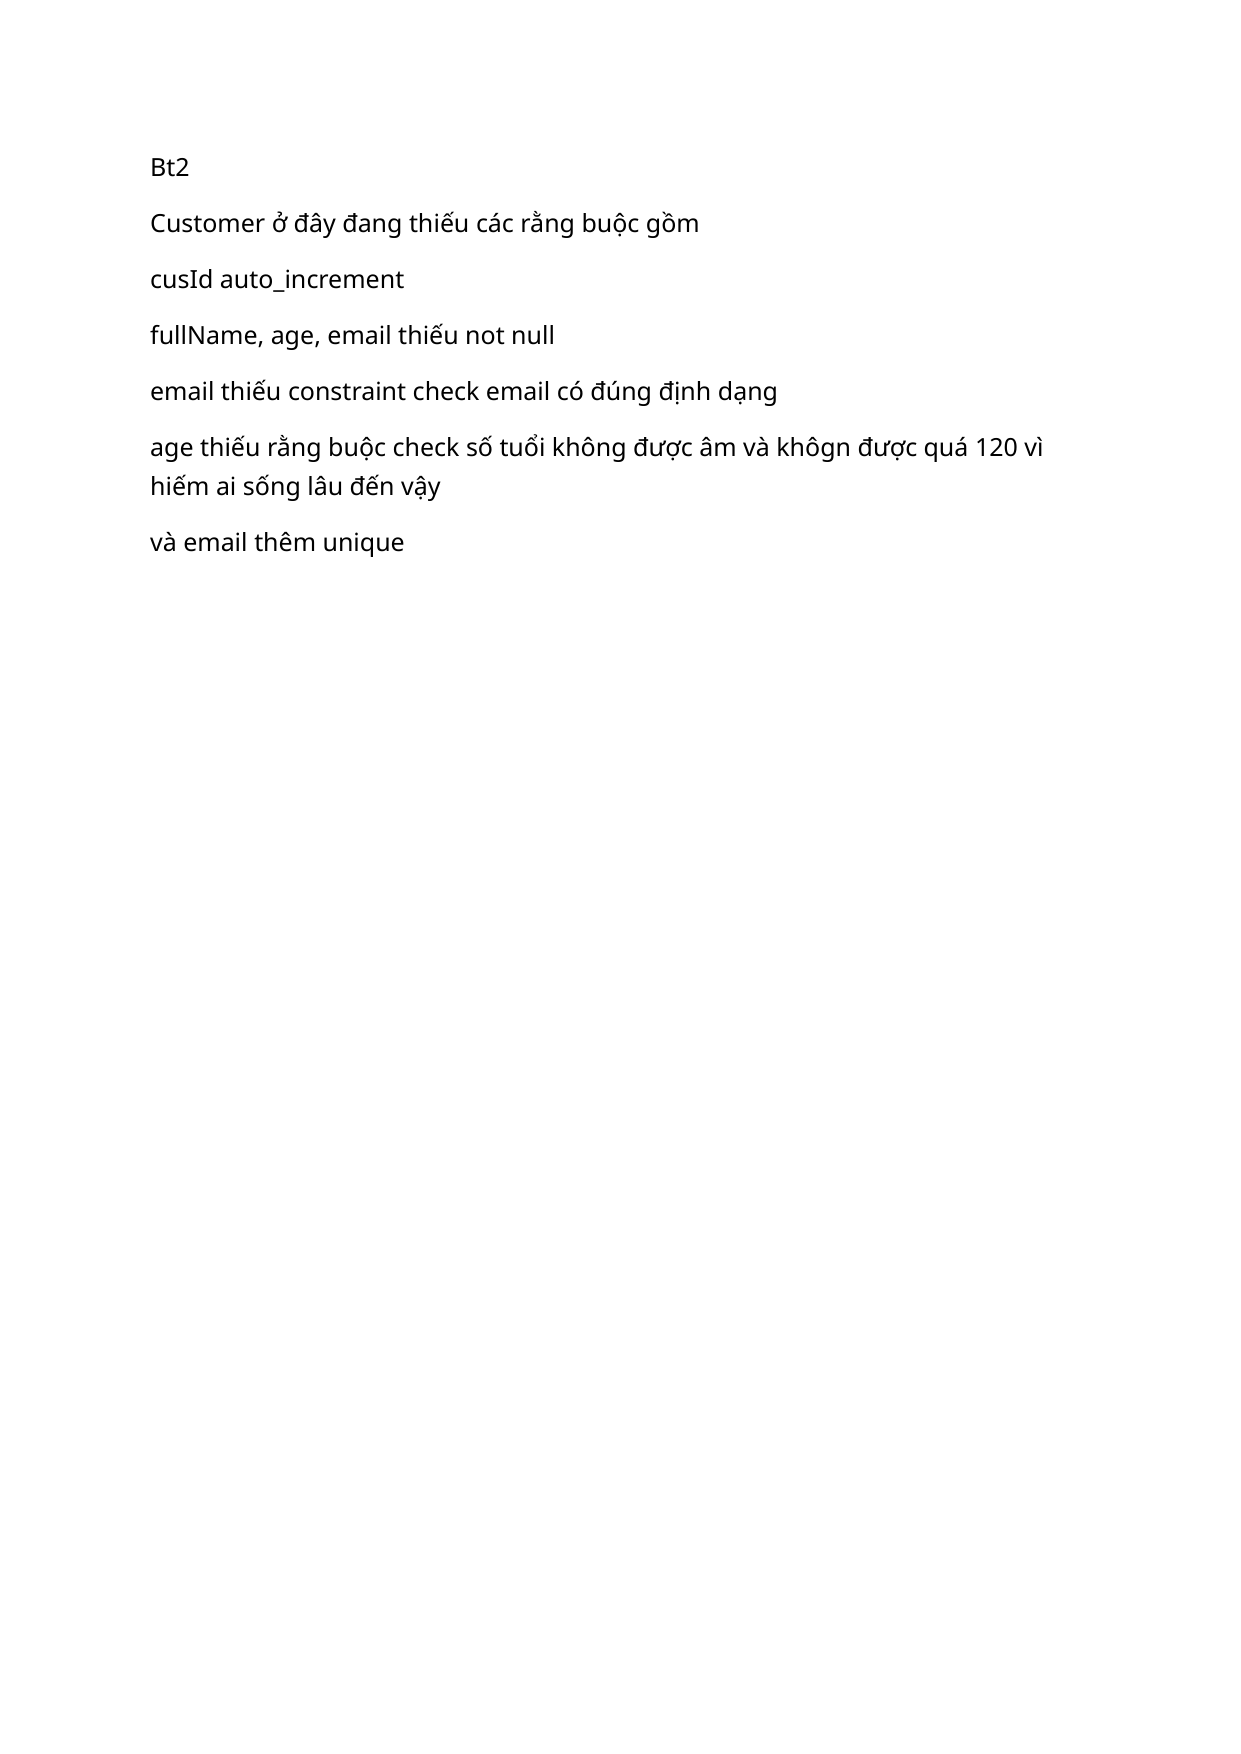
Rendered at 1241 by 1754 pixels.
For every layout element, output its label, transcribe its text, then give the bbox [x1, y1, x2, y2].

text Bt2 [150, 150, 1090, 184]
text và email thêm unique [150, 524, 1090, 558]
text cusId auto_increment [150, 262, 1090, 296]
text age thiếu rằng buộc check số tuổi không được âm và khôgn được quá 120 vì hiếm ai sống lâu đến vậy [150, 429, 1090, 502]
text email thiếu constraint check email có đúng định dạng [150, 373, 1090, 407]
text fullName, age, email thiếu not null [150, 317, 1090, 352]
text Customer ở đây đang thiếu các rằng buộc gồm [150, 206, 1090, 240]
